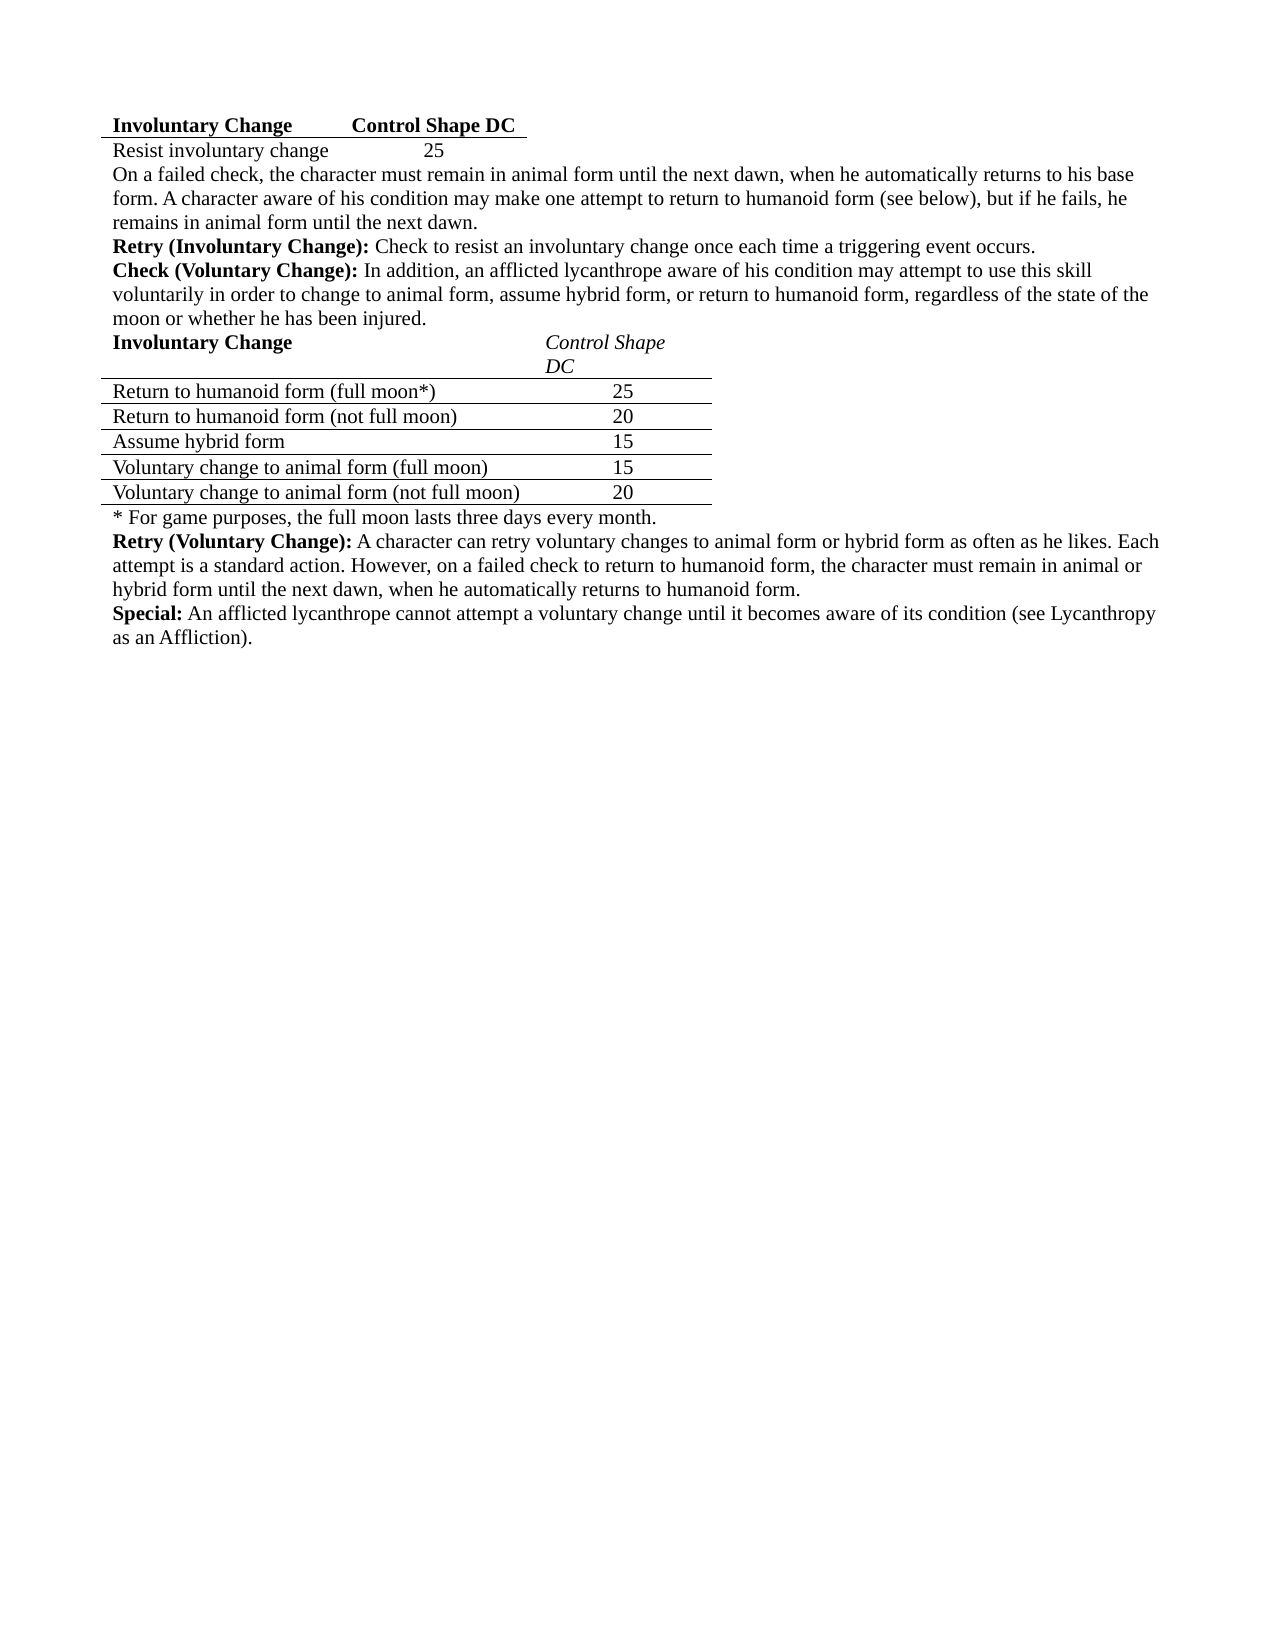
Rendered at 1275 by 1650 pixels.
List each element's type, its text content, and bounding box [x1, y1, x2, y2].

table_cell 15 [534, 430, 712, 453]
text On a failed check, the character must remain in animal form until the next dawn, when he automatically returns to his base form. A character aware of his condition may make one attempt to return to humanoid form (see below), but if he fails, he remains in animal form until the next dawn. [112, 162, 1162, 234]
table_cell Resist involuntary change [101, 138, 340, 162]
text Check (Voluntary Change): In addition, an afflicted lycanthrope aware of his condition may attempt to use this skill voluntarily in order to change to animal form, assume hybrid form, or return to humanoid form, regardless of the state of the moon or whether he has been injured. [112, 258, 1162, 330]
table_cell Assume hybrid form [101, 430, 534, 453]
table_cell 25 [340, 138, 527, 162]
table_header Control Shape DC [534, 330, 712, 378]
table_cell 20 [534, 404, 712, 428]
text Retry (Involuntary Change): Check to resist an involuntary change once each time a triggering event occurs. [112, 234, 1162, 258]
table_cell 20 [534, 480, 712, 504]
text Retry (Voluntary Change): A character can retry voluntary changes to animal form or hybrid form as often as he likes. Each attempt is a standard action. However, on a failed check to return to humanoid form, the character must remain in animal or hybrid form until the next dawn, when he automatically returns to humanoid form. [112, 529, 1162, 601]
table_header Involuntary Change [101, 113, 340, 137]
table_cell 15 [534, 455, 712, 479]
table_cell Voluntary change to animal form (not full moon) [101, 480, 534, 504]
table_cell 25 [534, 379, 712, 403]
table_cell Return to humanoid form (not full moon) [101, 404, 534, 428]
table_header Involuntary Change [101, 330, 534, 378]
table_header Control Shape DC [340, 113, 527, 137]
table_cell Voluntary change to animal form (full moon) [101, 455, 534, 479]
table_cell Return to humanoid form (full moon*) [101, 379, 534, 403]
text Special: An afflicted lycanthrope cannot attempt a voluntary change until it becomes aware of its condition (see Lycanthropy as an Affliction). [112, 601, 1162, 649]
table_cell * For game purposes, the full moon lasts three days every month. [101, 505, 712, 529]
